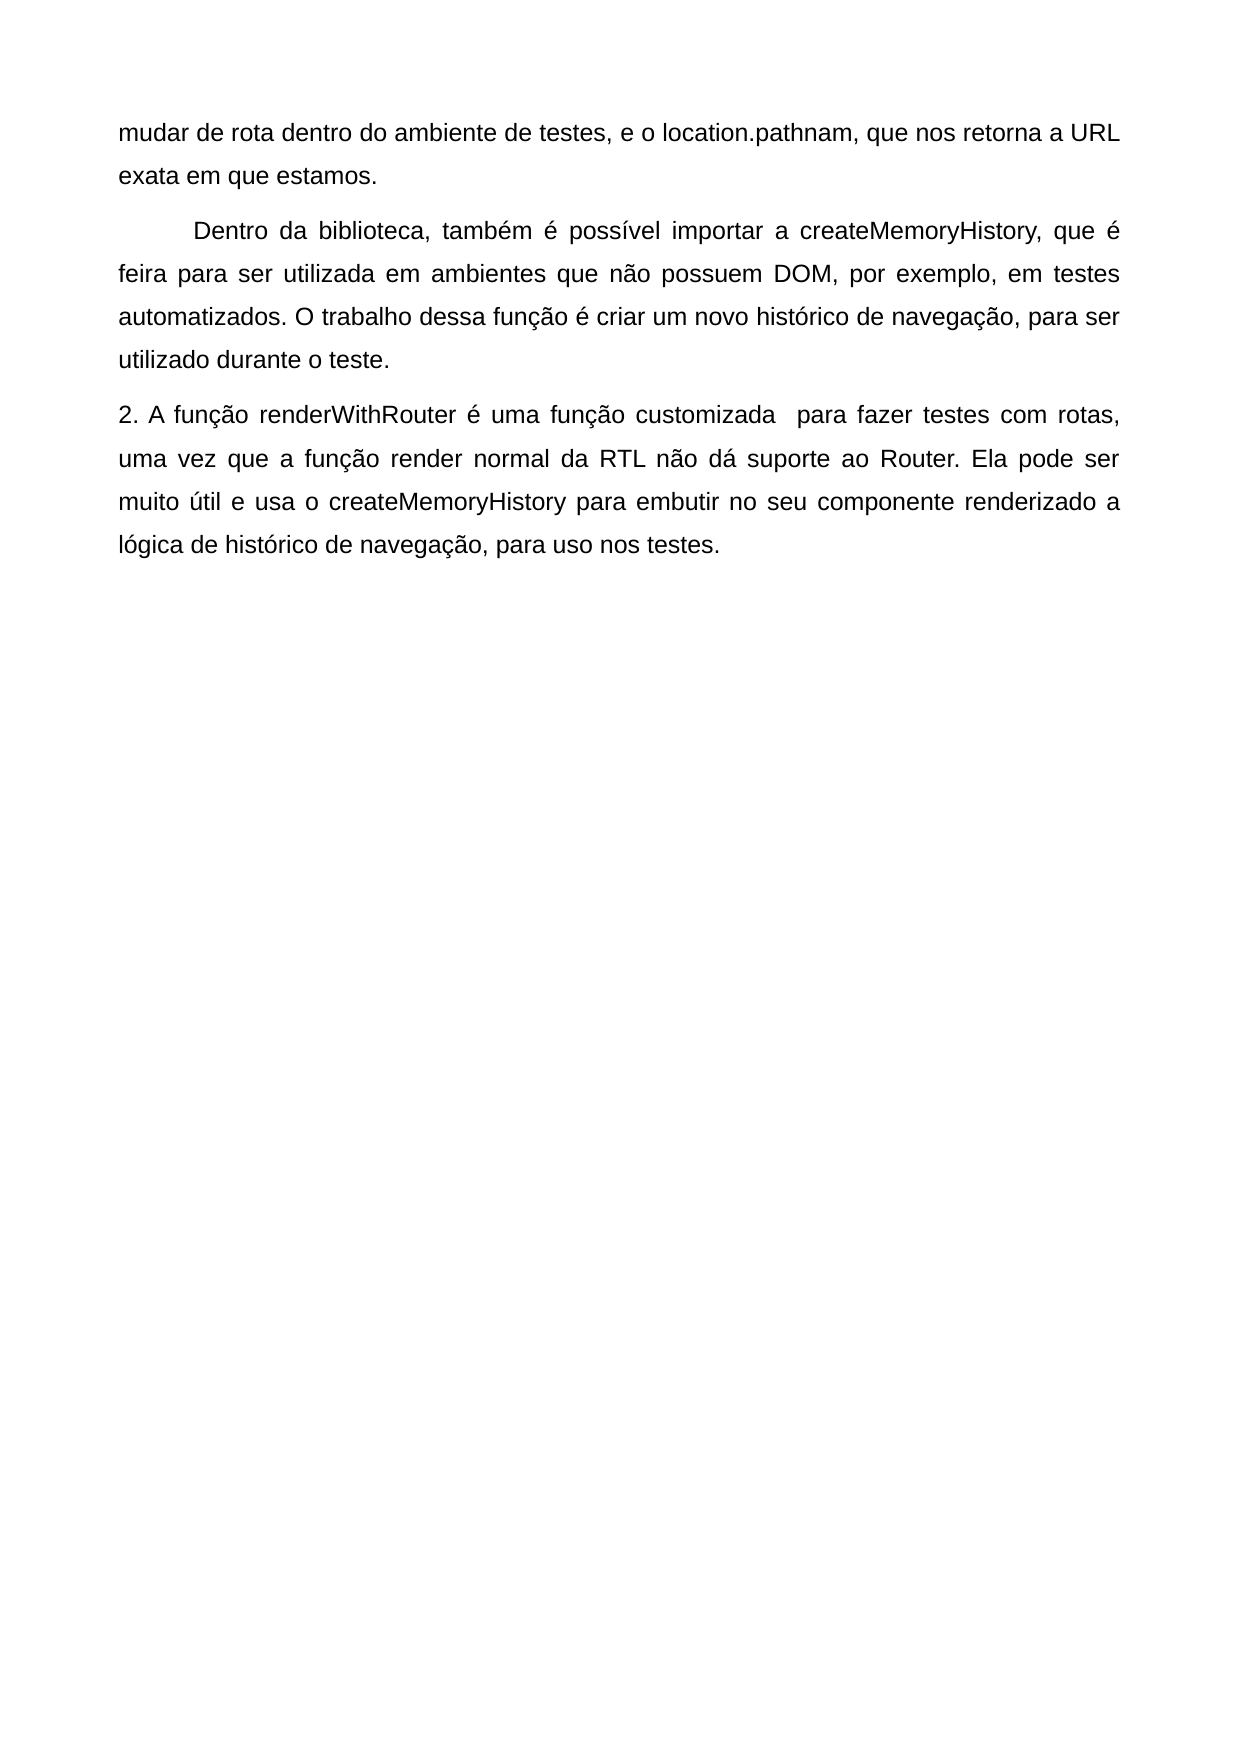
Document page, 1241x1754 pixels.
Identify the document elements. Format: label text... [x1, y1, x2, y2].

text mudar de rota dentro do ambiente de testes, e o location.pathnam, que nos retorna a URL exata em que estamos. [118, 118, 1122, 190]
text Dentro da biblioteca, também é possível importar a createMemoryHistory, que é feira para ser utilizada em ambientes que não possuem DOM, por exemplo, em testes automatizados. O trabalho dessa função é criar um novo histórico de navegação, para ser utilizado durante o teste. [118, 216, 1122, 374]
text 2. A função renderWithRouter é uma função customizada para fazer testes com rotas, uma vez que a função render normal da RTL não dá suporte ao Router. Ela pode ser muito útil e usa o createMemoryHistory para embutir no seu componente renderizado a lógica de histórico de navegação, para uso nos testes. [118, 400, 1122, 558]
